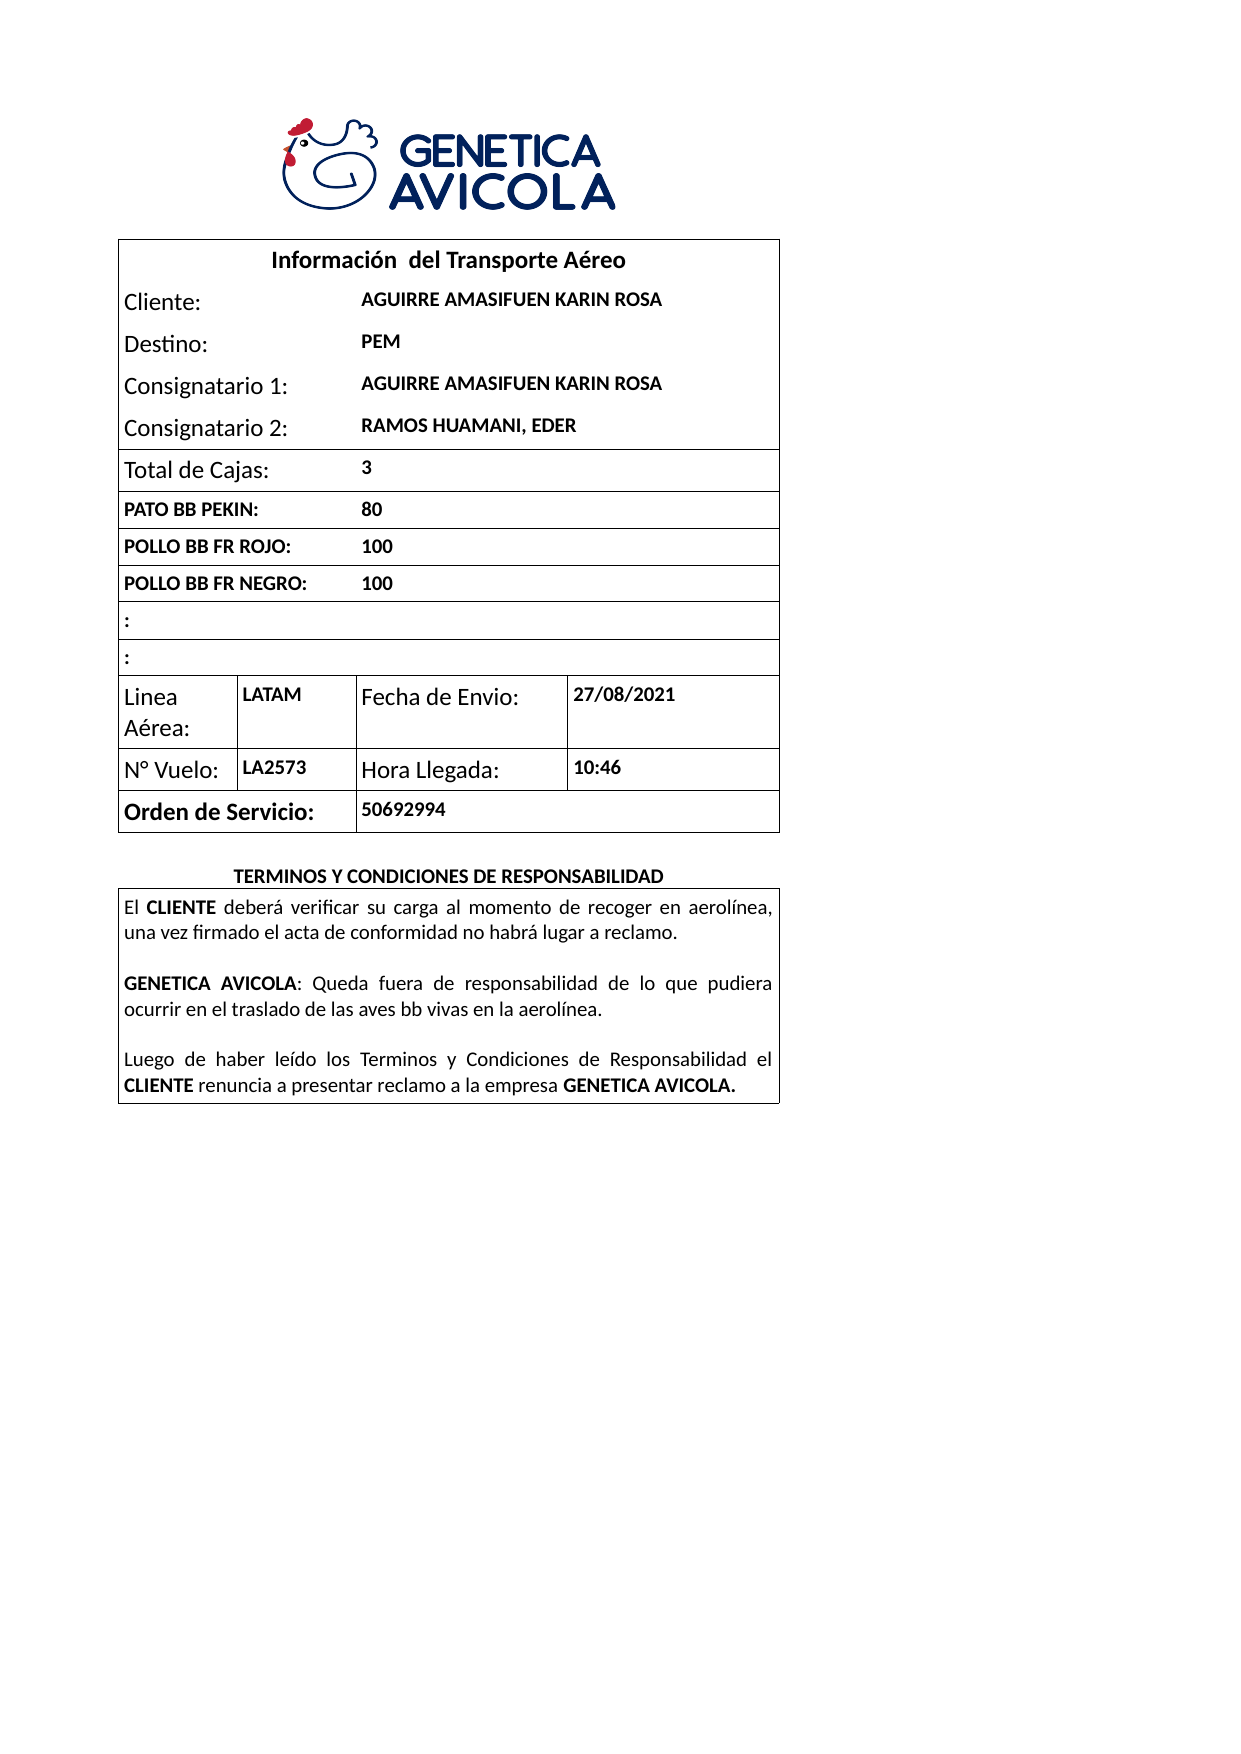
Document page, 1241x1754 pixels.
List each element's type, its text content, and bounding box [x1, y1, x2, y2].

table_cell [356, 602, 779, 638]
table_cell PEM [356, 323, 779, 364]
table_cell Consignatario 2: [119, 406, 356, 448]
table_cell LATAM [238, 676, 356, 748]
table_cell PATO BB PEKIN: [119, 492, 356, 527]
table_cell AGUIRRE AMASIFUEN KARIN ROSA [356, 365, 779, 406]
table_cell N° Vuelo: [119, 749, 237, 790]
table_cell TERMINOS Y CONDICIONES DE RESPONSABILIDAD [118, 833, 779, 888]
table_cell Fecha de Envio: [357, 676, 567, 748]
table_cell Cliente: [119, 281, 356, 322]
table_cell 10:46 [568, 749, 779, 790]
table_cell 50692994 [357, 791, 779, 832]
table_cell : [119, 640, 356, 675]
table_cell Linea Aérea: [119, 676, 237, 748]
table_cell POLLO BB FR ROJO: [119, 529, 356, 564]
picture [282, 118, 616, 210]
table_cell [356, 640, 779, 675]
table_cell Consignatario 1: [119, 365, 356, 406]
table_cell Hora Llegada: [357, 749, 567, 790]
table_cell Total de Cajas: [119, 450, 356, 491]
table_cell Orden de Servicio: [119, 791, 356, 832]
table_cell 80 [356, 492, 779, 527]
table_cell POLLO BB FR NEGRO: [119, 566, 356, 601]
table_cell El CLIENTE deberá verificar su carga al momento de recoger en aerolínea, una vez firmado el acta de conformidad no habrá lugar a reclamo. GENETICA AVICOLA: Queda fuera de responsabilidad de lo que pudiera ocurrir en el traslado de las aves bb vivas en la aerolínea. Luego de haber leído los Terminos y Condiciones de Responsabilidad el CLIENTE renuncia a presentar reclamo a la empresa GENETICA AVICOLA. [119, 889, 779, 1103]
table_cell : [119, 602, 356, 638]
table_cell 27/08/2021 [568, 676, 779, 748]
table_cell 100 [356, 529, 779, 564]
table_cell RAMOS HUAMANI, EDER [356, 406, 779, 448]
table_cell 100 [356, 566, 779, 601]
table_header Información del Transporte Aéreo [119, 240, 779, 281]
table_cell AGUIRRE AMASIFUEN KARIN ROSA [356, 281, 779, 322]
table_cell Destino: [119, 323, 356, 364]
table_cell 3 [356, 450, 779, 491]
table_cell LA2573 [238, 749, 356, 790]
